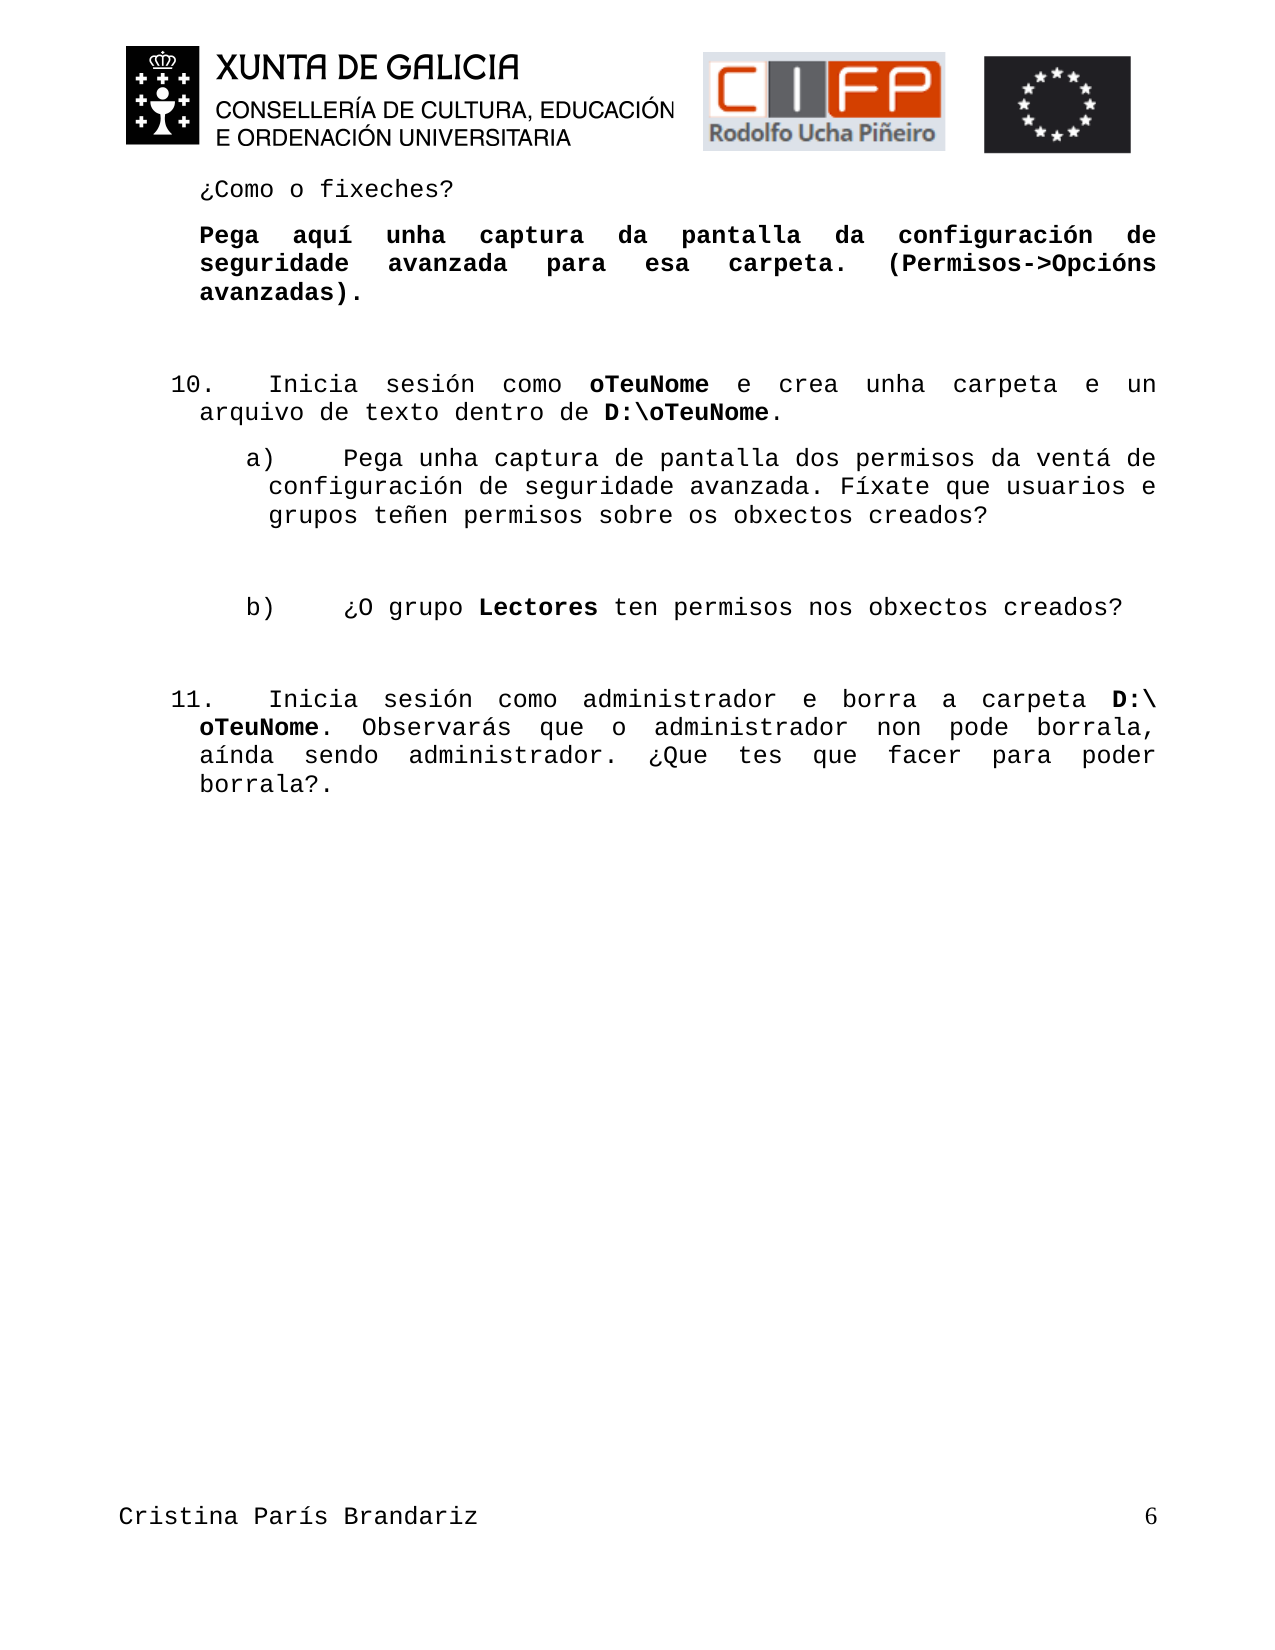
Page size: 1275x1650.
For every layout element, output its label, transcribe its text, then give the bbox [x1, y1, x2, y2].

picture [983, 55, 1134, 155]
list Inicia sesión como administrador e borra a carpeta D:\oTeuNome. Observarás que o administrador non pode borrala, aínda sendo administrador. ¿Que tes que facer para poder borrala?. [156, 686, 1157, 800]
list ¿O grupo Lectores ten permisos nos obxectos creados? [231, 594, 1157, 623]
picture [126, 46, 674, 146]
picture [703, 52, 946, 151]
list Pega unha captura de pantalla dos permisos da ventá de configuración de seguridade avanzada. Fíxate que usuarios e grupos teñen permisos sobre os obxectos creados? [231, 446, 1157, 531]
list Inicia sesión como oTeuNome e crea unha carpeta e un arquivo de texto dentro de D:\oTeuNome. [156, 371, 1157, 428]
list Pega aquí unha captura da pantalla da configuración de seguridade avanzada para esa carpeta. (Permisos->Opcións avanzadas). [156, 222, 1157, 307]
list ¿Como o fixeches? [156, 176, 1157, 205]
